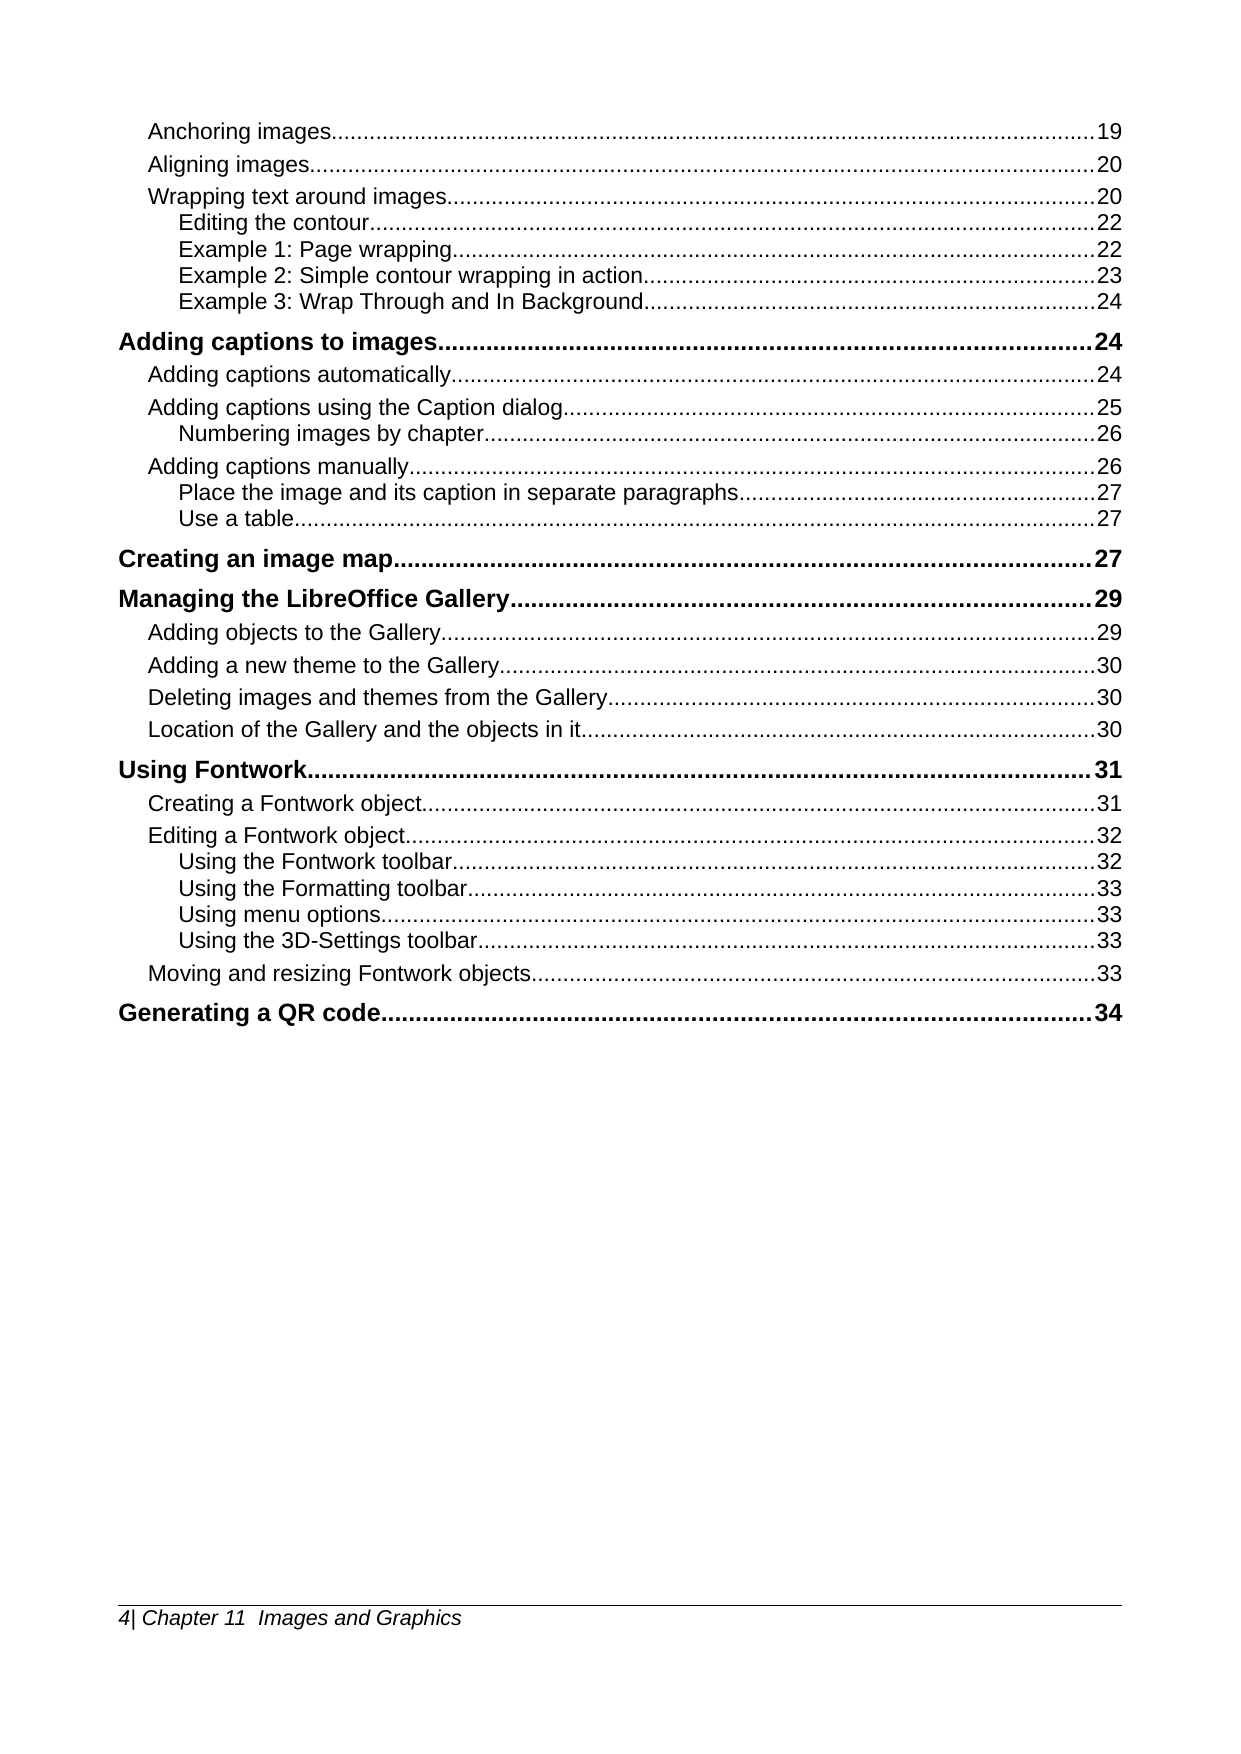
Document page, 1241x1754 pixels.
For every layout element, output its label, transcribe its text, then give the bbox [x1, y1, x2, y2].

text Anchoring images 19 [148, 118, 1122, 144]
text Creating a Fontwork object 31 [148, 789, 1122, 816]
text Editing the contour 22 [178, 209, 1122, 236]
text Using the Formatting toolbar 33 [178, 874, 1122, 901]
text Using menu options 33 [178, 901, 1122, 927]
text Using the Fontwork toolbar 32 [178, 848, 1122, 874]
text Example 3: Wrap Through and In Background 24 [178, 288, 1122, 315]
text Using Fontwork 31 [118, 755, 1122, 783]
text Generating a QR code 34 [118, 998, 1122, 1027]
text Place the image and its caption in separate paragraphs 27 [178, 479, 1122, 505]
text Use a table 27 [178, 505, 1122, 532]
text Aligning images 20 [148, 151, 1122, 177]
text Example 1: Page wrapping 22 [178, 236, 1122, 262]
text Adding captions using the Caption dialog 25 [148, 394, 1122, 420]
text Adding objects to the Gallery 29 [148, 619, 1122, 646]
text Managing the LibreOffice Gallery 29 [118, 584, 1122, 613]
text Using the 3D-Settings toolbar 33 [178, 927, 1122, 954]
text Adding a new theme to the Gallery 30 [148, 652, 1122, 678]
text Location of the Gallery and the objects in it 30 [148, 716, 1122, 743]
text Wrapping text around images 20 [148, 183, 1122, 209]
text Editing a Fontwork object 32 [148, 822, 1122, 848]
text Adding captions to images 24 [118, 327, 1122, 355]
text Creating an image map 27 [118, 544, 1122, 572]
text Example 2: Simple contour wrapping in action 23 [178, 262, 1122, 288]
text Deleting images and themes from the Gallery 30 [148, 684, 1122, 710]
text Moving and resizing Fontwork objects 33 [148, 960, 1122, 986]
text Adding captions automatically 24 [148, 361, 1122, 388]
text Adding captions manually 26 [148, 453, 1122, 479]
text Numbering images by chapter 26 [178, 420, 1122, 447]
